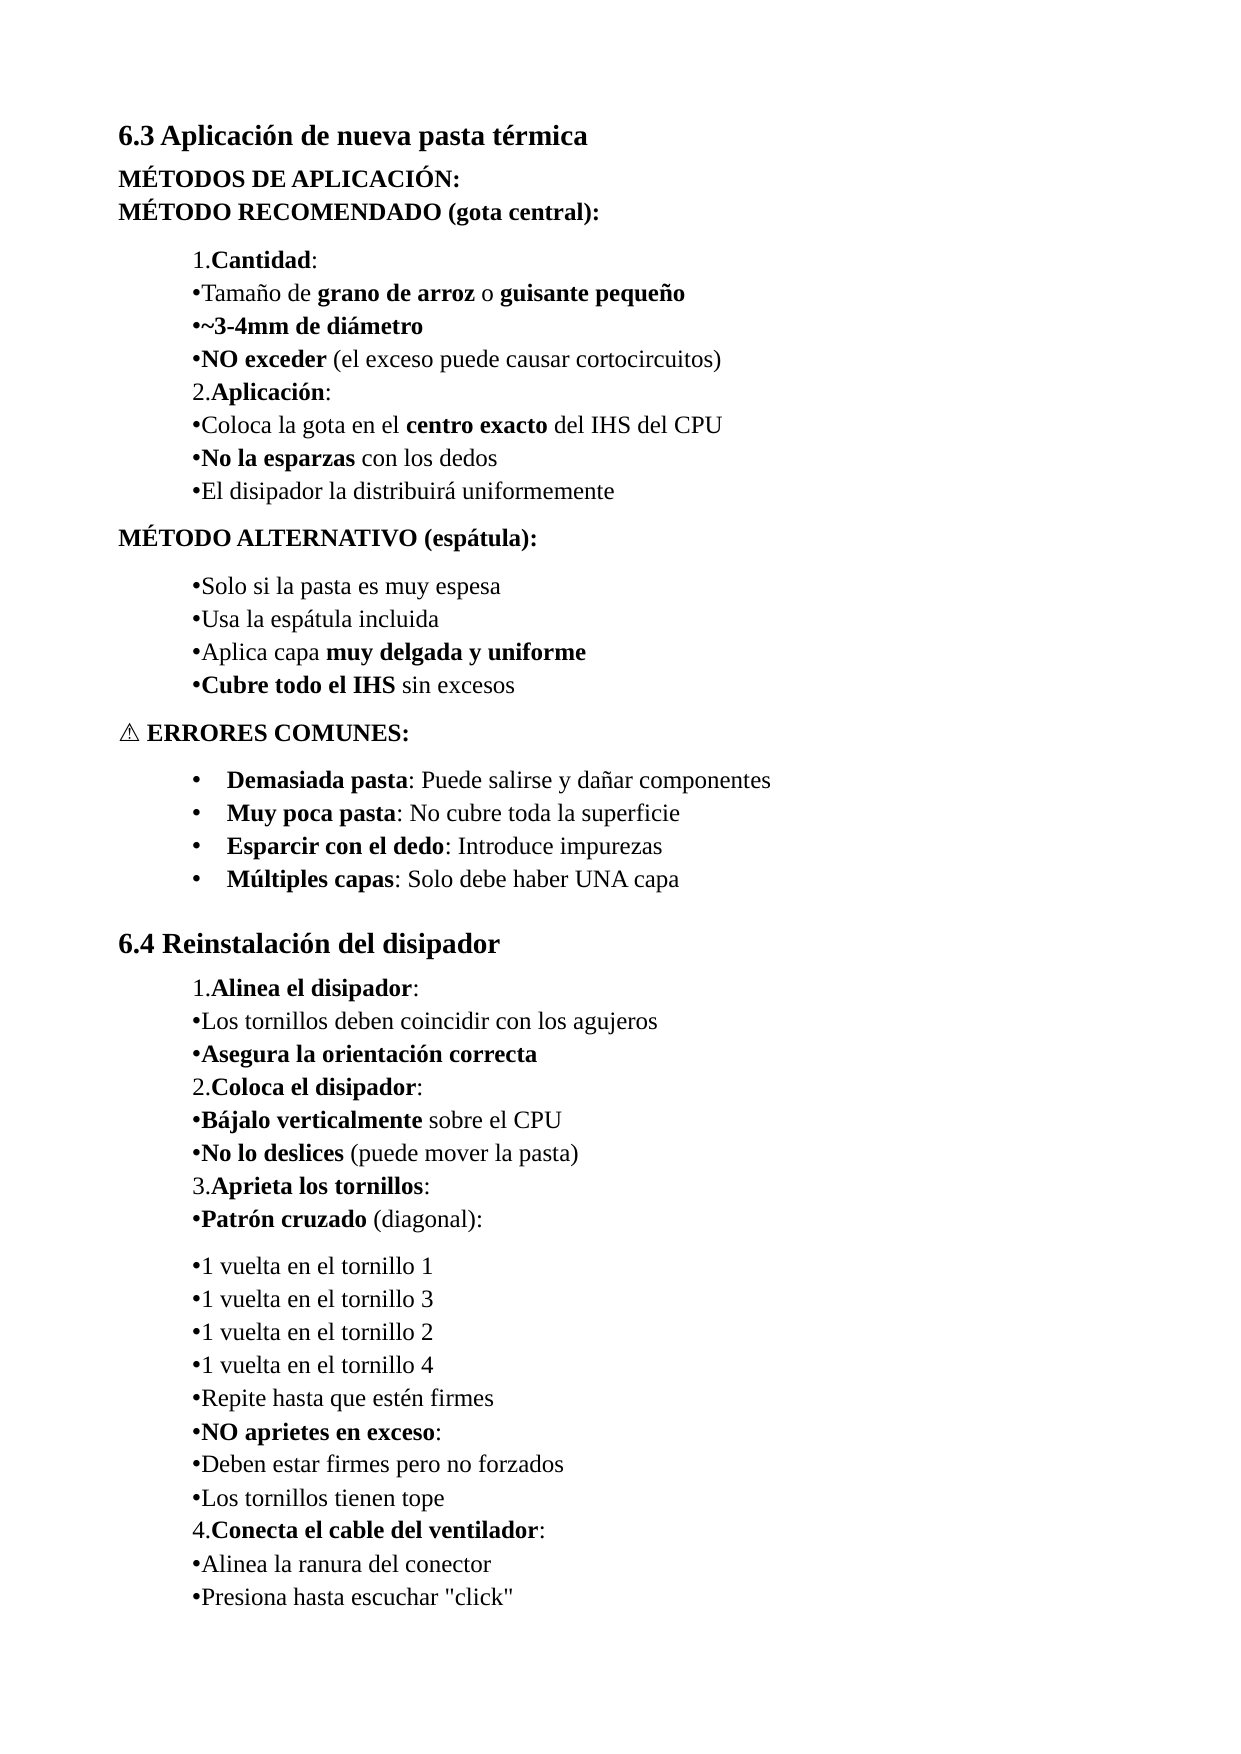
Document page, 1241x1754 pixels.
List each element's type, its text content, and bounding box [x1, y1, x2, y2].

subtitle 6.3 Aplicación de nueva pasta térmica [118, 118, 1122, 152]
list 1 vuelta en el tornillo 3 [118, 1284, 1122, 1313]
list Cantidad: [118, 245, 1122, 273]
list Alinea el disipador: [118, 973, 1122, 1001]
list Alinea la ranura del conector [118, 1549, 1122, 1577]
list Presiona hasta escuchar "click" [118, 1582, 1122, 1610]
list ❌ Múltiples capas: Solo debe haber UNA capa [118, 864, 1122, 893]
list Asegura la orientación correcta [118, 1039, 1122, 1067]
list ❌ Demasiada pasta: Puede salirse y dañar componentes [118, 765, 1122, 794]
list ❌ Esparcir con el dedo: Introduce impurezas [118, 831, 1122, 860]
list ❌ Muy poca pasta: No cubre toda la superficie [118, 798, 1122, 827]
list Cubre todo el IHS sin excesos [118, 670, 1122, 699]
list Bájalo verticalmente sobre el CPU [118, 1105, 1122, 1133]
text MÉTODO ALTERNATIVO (espátula): [118, 523, 1122, 552]
text MÉTODO RECOMENDADO (gota central): [118, 197, 1122, 226]
list No la esparzas con los dedos [118, 443, 1122, 472]
list El disipador la distribuirá uniformemente [118, 476, 1122, 505]
list Tamaño de grano de arroz o guisante pequeño [118, 278, 1122, 307]
subtitle 6.4 Reinstalación del disipador [118, 927, 1122, 960]
list 1 vuelta en el tornillo 1 [118, 1251, 1122, 1280]
list Aprieta los tornillos: [118, 1171, 1122, 1199]
list Aplicación: [118, 377, 1122, 406]
text MÉTODOS DE APLICACIÓN: [118, 164, 1122, 193]
list Deben estar firmes pero no forzados [118, 1449, 1122, 1478]
list Patrón cruzado (diagonal): [118, 1204, 1122, 1233]
list NO exceder (el exceso puede causar cortocircuitos) [118, 344, 1122, 373]
list Los tornillos tienen tope [118, 1483, 1122, 1511]
list Solo si la pasta es muy espesa [118, 571, 1122, 600]
list Coloca el disipador: [118, 1072, 1122, 1101]
list NO aprietes en exceso: [118, 1417, 1122, 1445]
list 1 vuelta en el tornillo 2 [118, 1317, 1122, 1346]
list Conecta el cable del ventilador: [118, 1516, 1122, 1544]
list 1 vuelta en el tornillo 4 [118, 1351, 1122, 1379]
list No lo deslices (puede mover la pasta) [118, 1138, 1122, 1167]
list Coloca la gota en el centro exacto del IHS del CPU [118, 410, 1122, 439]
list Usa la espátula incluida [118, 604, 1122, 633]
list ~3-4mm de diámetro [118, 311, 1122, 339]
text ⚠️ ERRORES COMUNES: [118, 718, 1122, 747]
list Repite hasta que estén firmes [118, 1383, 1122, 1412]
list Aplica capa muy delgada y uniforme [118, 637, 1122, 666]
list Los tornillos deben coincidir con los agujeros [118, 1006, 1122, 1034]
